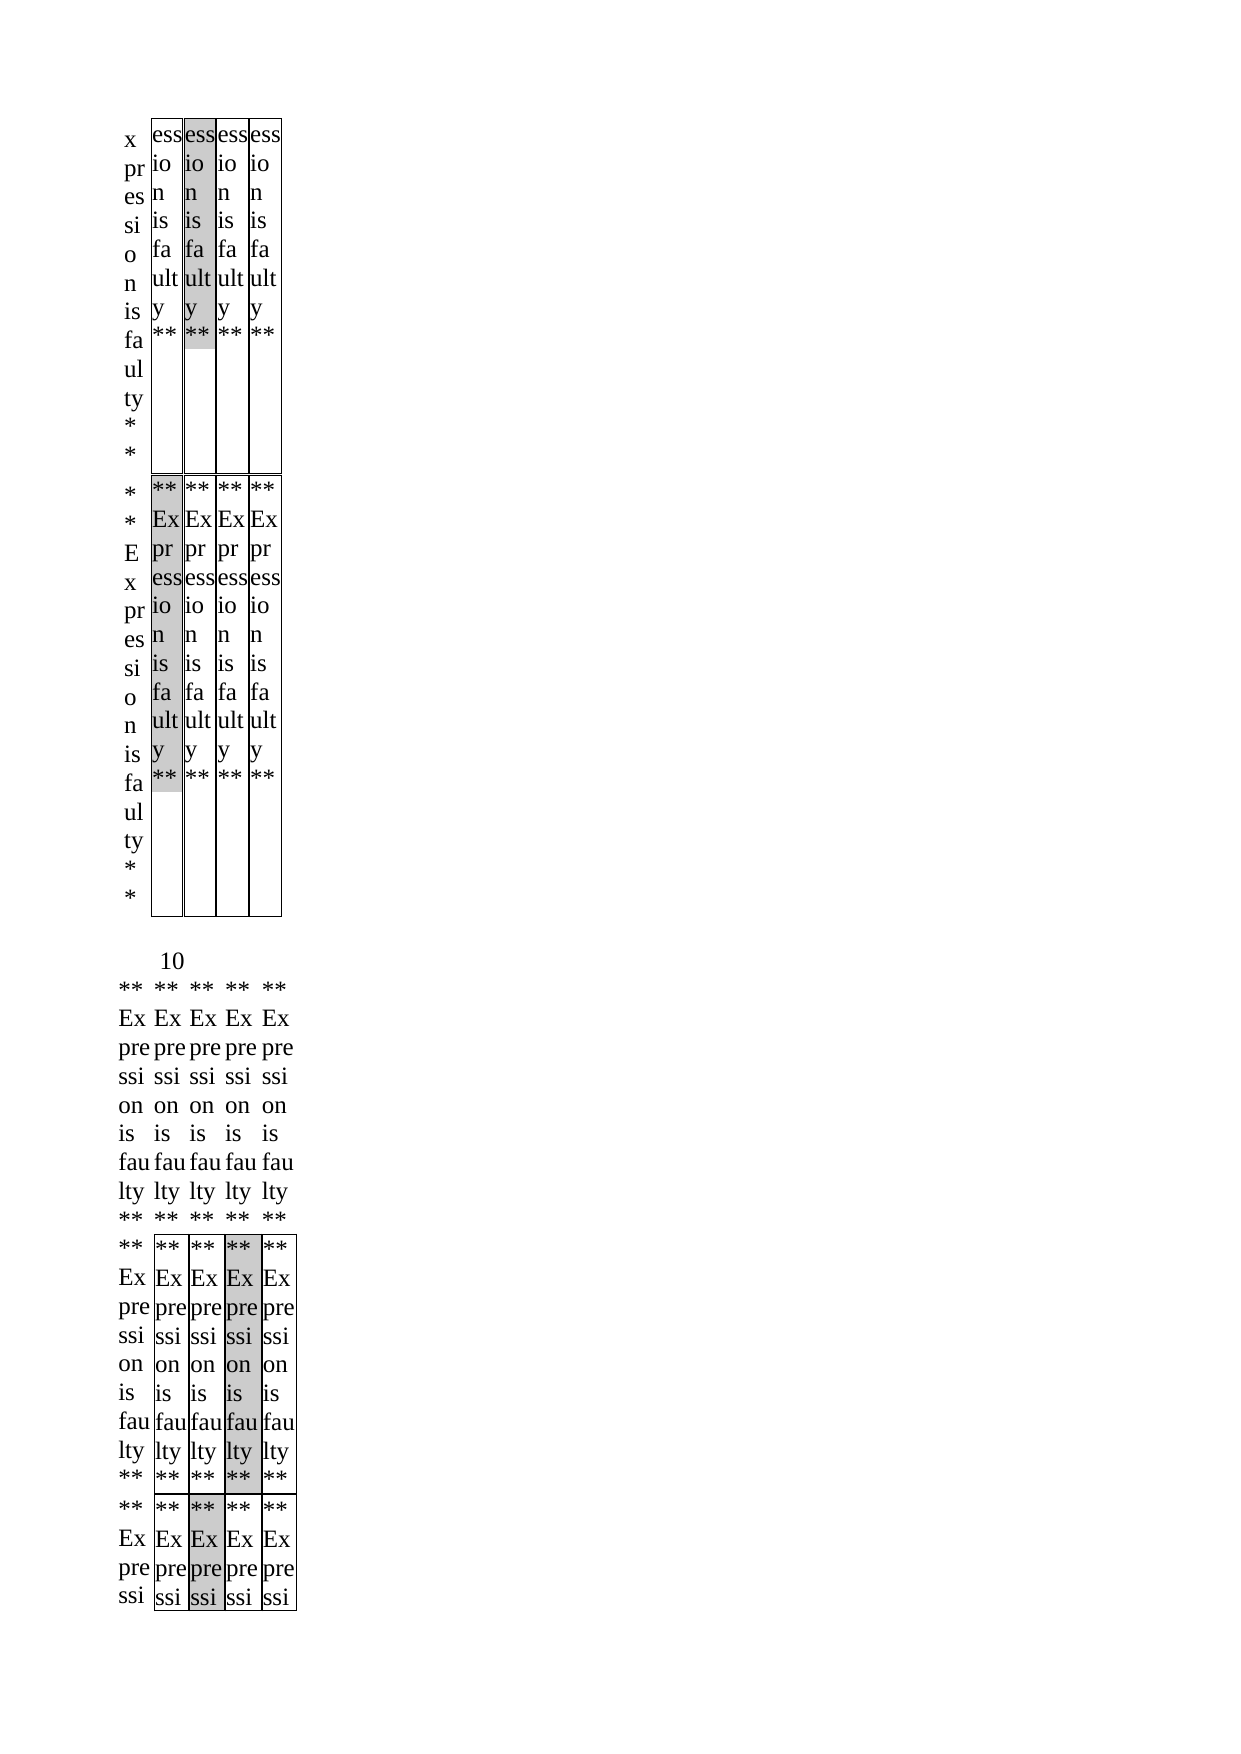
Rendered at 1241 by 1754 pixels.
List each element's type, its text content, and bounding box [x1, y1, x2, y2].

table_header 1,80E+308 [118, 975, 154, 1233]
table_cell 1,80E+308 [185, 349, 215, 473]
table_header 1,80E+308 [262, 975, 297, 1233]
table_header 1,80E+308 [189, 975, 225, 1233]
table_cell 1,80E+308 [190, 1235, 224, 1493]
table_cell 1,80E+308 [118, 1494, 154, 1611]
table_cell 1,80E+308 [118, 1234, 154, 1494]
table_cell 1,80E+308 [185, 476, 215, 916]
table_cell 1,80E+308 [118, 118, 151, 474]
table_cell 1,80E+308 [250, 119, 281, 473]
table_cell 1,80E+308 [217, 119, 248, 473]
table_cell 1,80E+308 [152, 792, 182, 916]
table_cell 1,80E+308 [263, 1495, 296, 1610]
table_cell 1,80E+308 [118, 475, 151, 917]
table_cell 1,80E+308 [155, 1235, 188, 1493]
table_cell 1,80E+308 [226, 1495, 261, 1610]
table_cell 1,80E+308 [152, 119, 182, 473]
text 10 [159, 946, 1122, 975]
table_header 1,80E+308 [225, 975, 262, 1233]
table_header 1,80E+308 [154, 975, 189, 1233]
table_cell 1,80E+308 [155, 1495, 188, 1610]
table_cell 1,80E+308 [217, 476, 248, 916]
table_cell 1,80E+308 [263, 1235, 296, 1493]
table_cell 1,80E+308 [250, 476, 281, 916]
